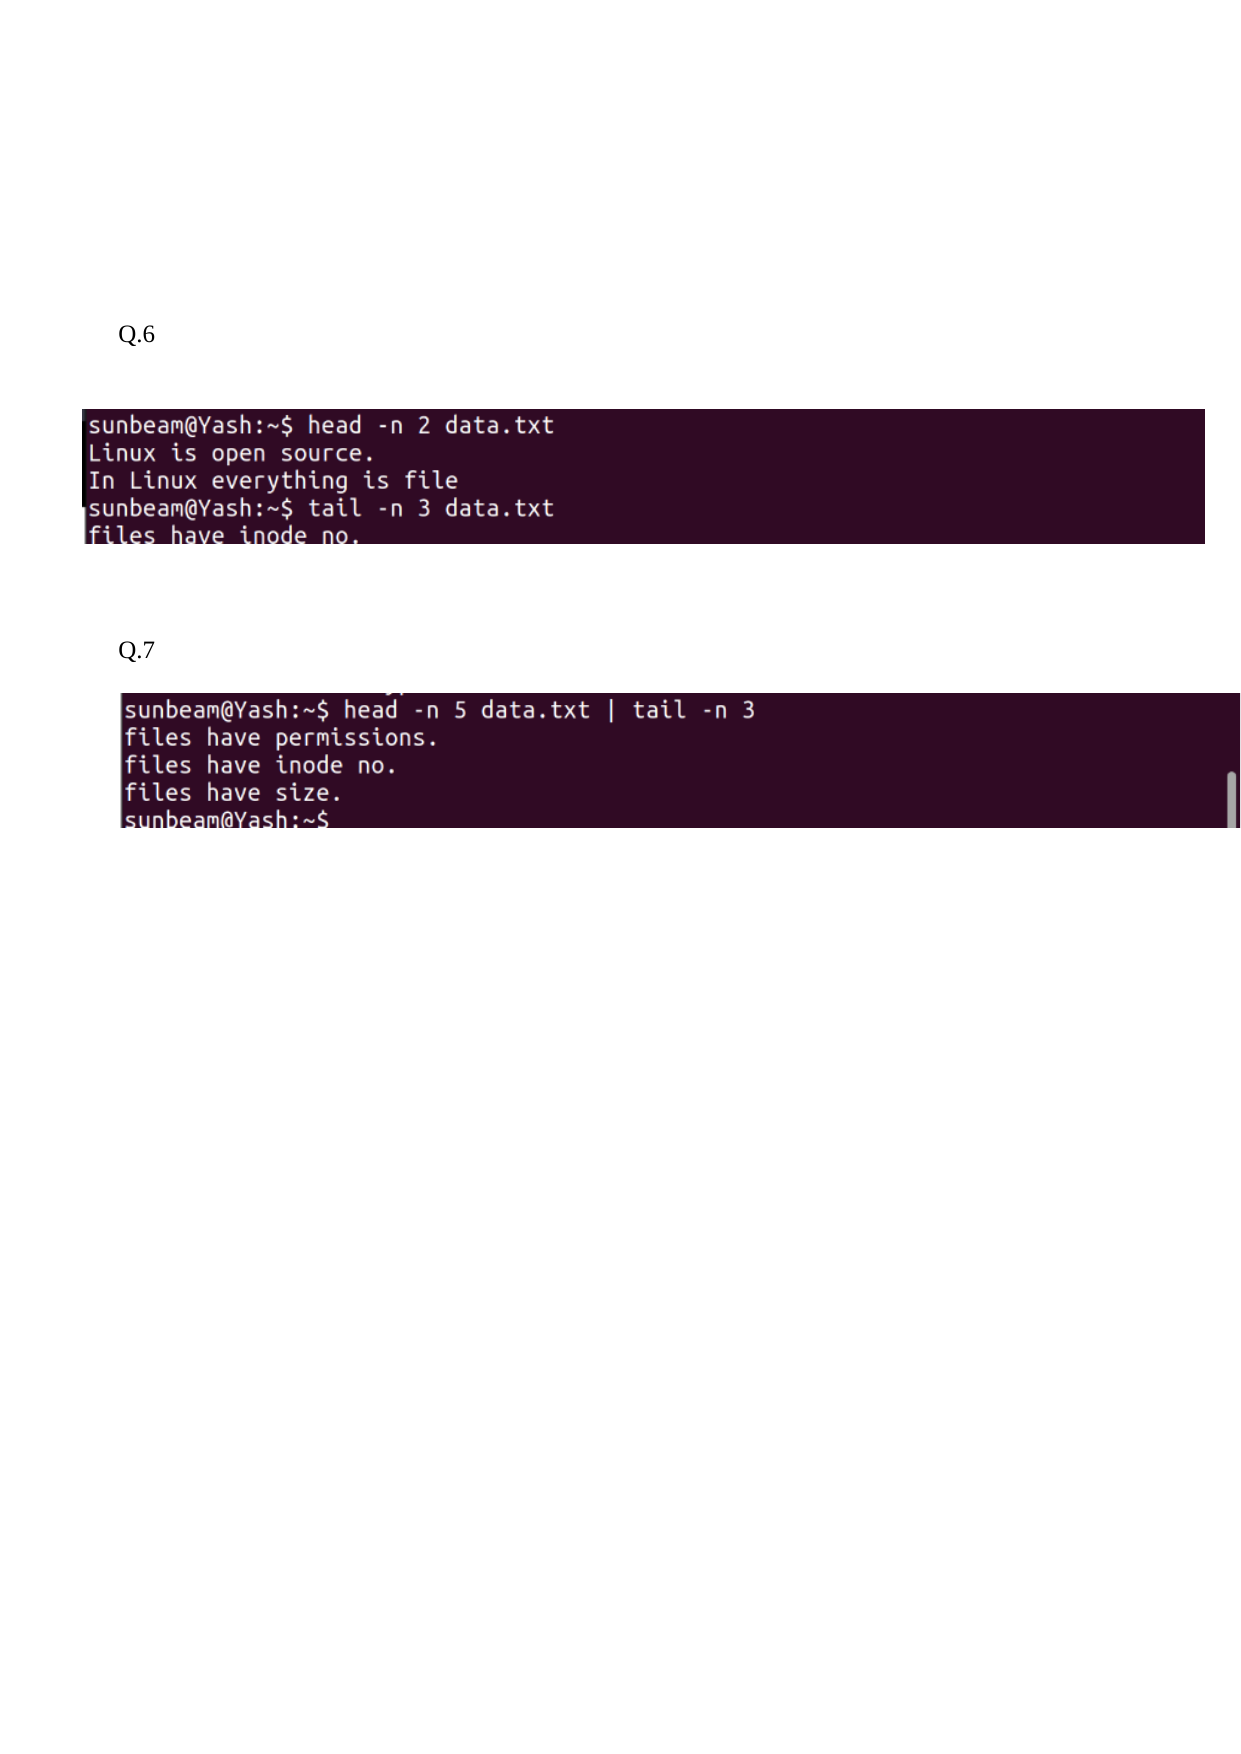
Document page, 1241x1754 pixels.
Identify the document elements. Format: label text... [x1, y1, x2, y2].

picture [82, 409, 1205, 544]
text Q.6 [118, 319, 1122, 348]
text Q.7 [118, 636, 1122, 664]
picture [118, 693, 1241, 828]
